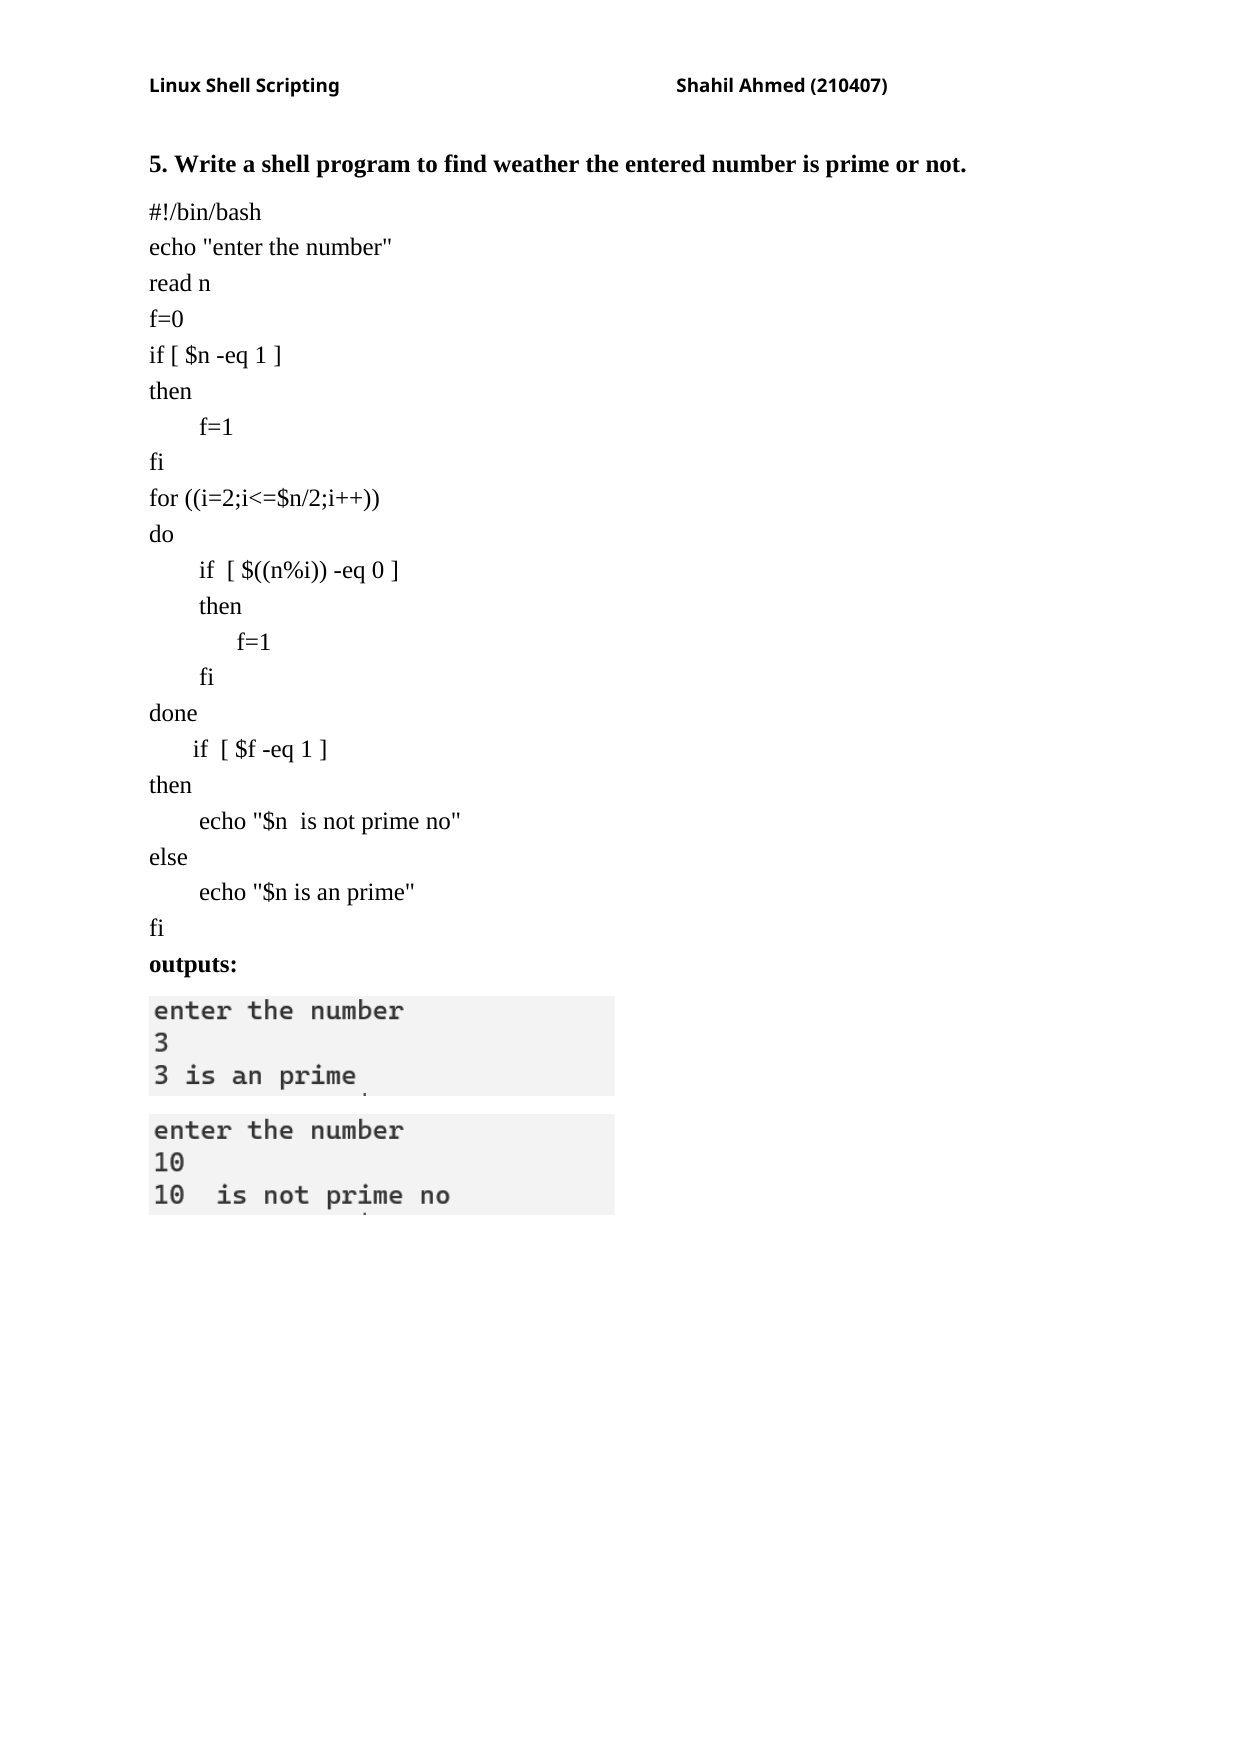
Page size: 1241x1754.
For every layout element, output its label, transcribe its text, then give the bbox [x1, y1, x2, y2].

text then [149, 770, 1091, 799]
picture [148, 1114, 615, 1215]
text 5. Write a shell program to find weather the entered number is prime or not. [149, 149, 1091, 178]
text then [149, 591, 1091, 619]
text then [149, 376, 1091, 404]
text f=1 [149, 627, 1091, 655]
text outputs: [149, 949, 1091, 978]
text echo "$n is an prime" [149, 877, 1091, 906]
text read n [149, 268, 1091, 297]
text fi [149, 662, 1091, 691]
text f=0 [149, 304, 1091, 333]
text for ((i=2;i<=$n/2;i++)) [149, 483, 1091, 512]
text else [149, 842, 1091, 870]
text fi [149, 913, 1091, 942]
text if [ $f -eq 1 ] [149, 734, 1091, 763]
text #!/bin/bash [149, 197, 1091, 225]
text if [ $n -eq 1 ] [149, 340, 1091, 369]
text do [149, 519, 1091, 548]
text echo "$n is not prime no" [149, 806, 1091, 834]
text if [ $((n%i)) -eq 0 ] [149, 555, 1091, 584]
text f=1 [149, 412, 1091, 440]
text fi [149, 447, 1091, 476]
text echo "enter the number" [149, 232, 1091, 261]
picture [148, 996, 615, 1096]
text done [149, 698, 1091, 727]
